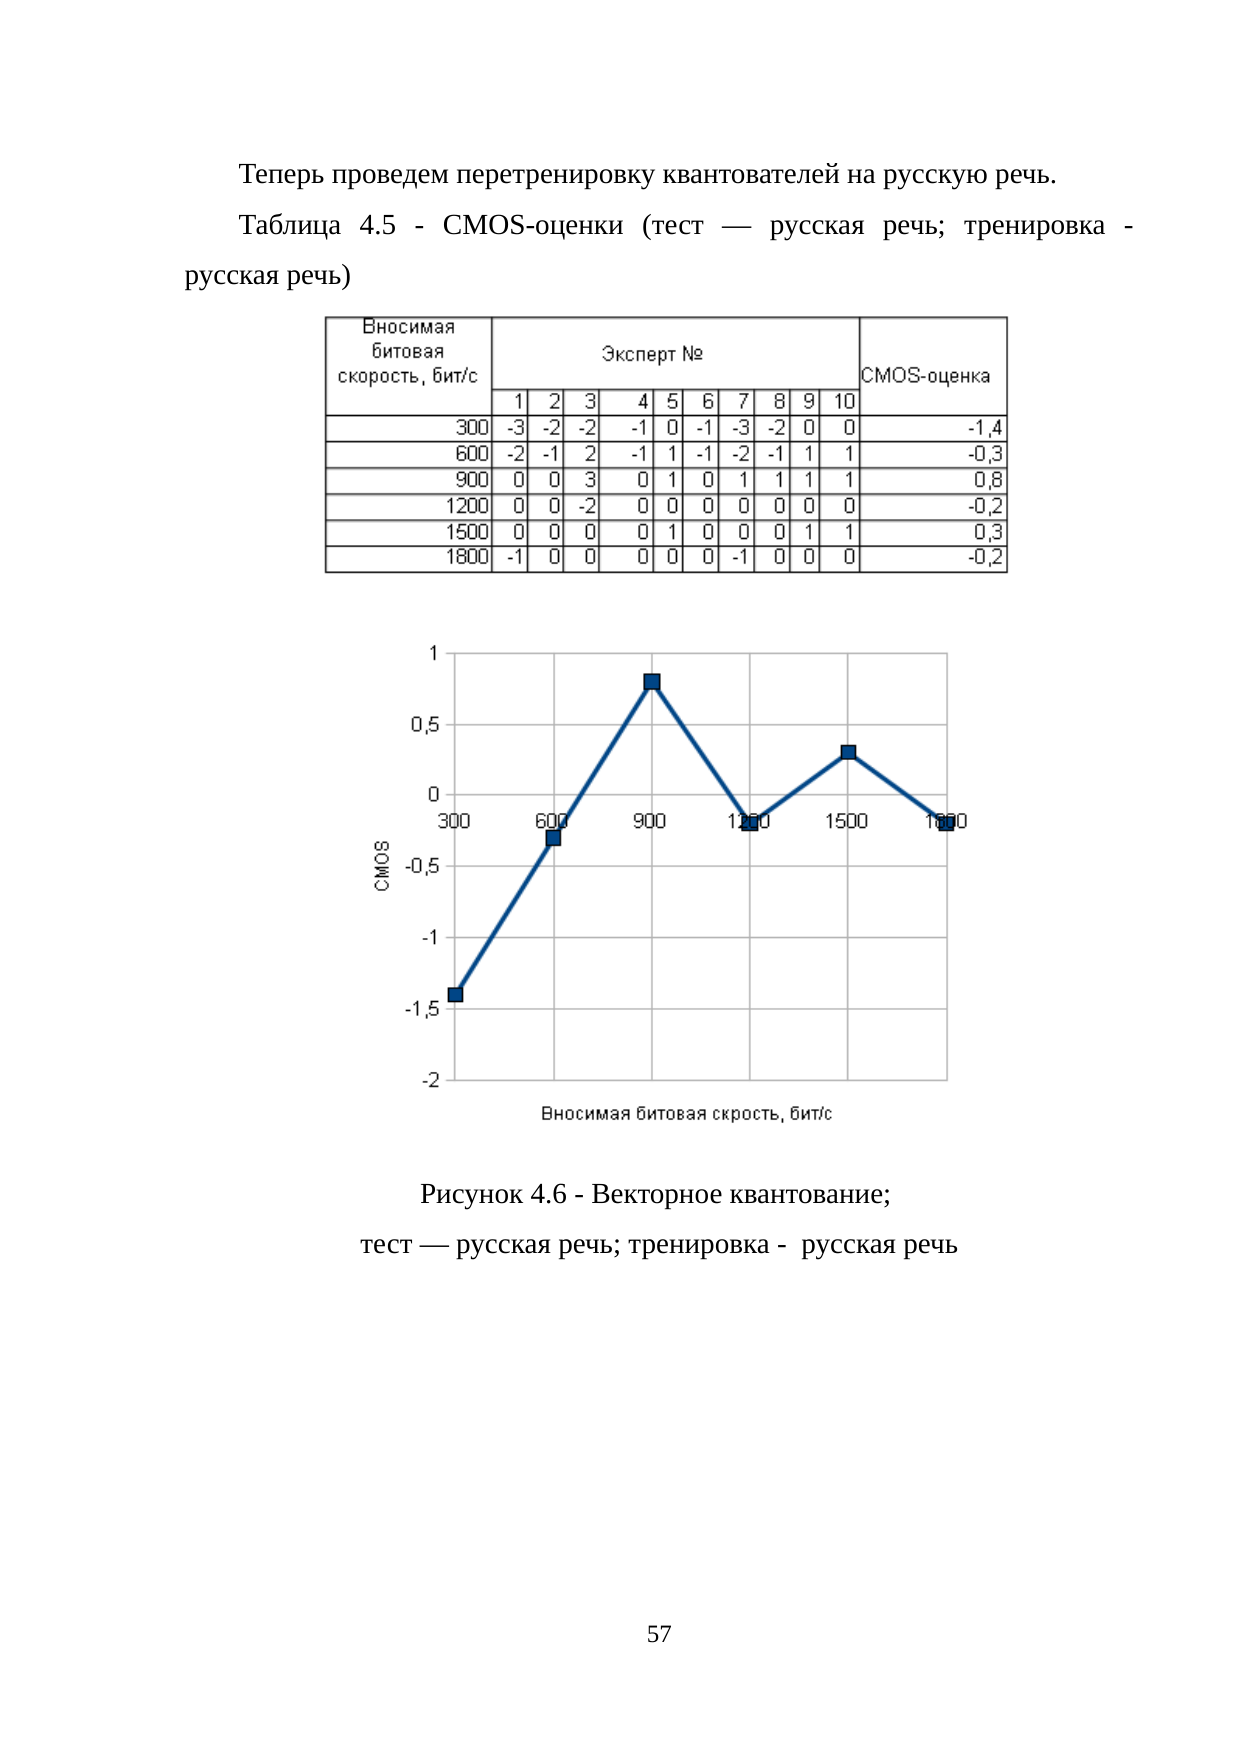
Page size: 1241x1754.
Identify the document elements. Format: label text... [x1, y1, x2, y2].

text Рисунок 4.6 - Векторное квантование; [184, 1176, 1134, 1209]
text Таблица 4.5 - CMOS-оценки (тест — русская речь; тренировка - русская речь) [184, 207, 1134, 291]
text Теперь проведем перетренировку квантователей на русскую речь. [184, 157, 1134, 190]
text тест — русская речь; тренировка - русская речь [184, 1226, 1134, 1260]
